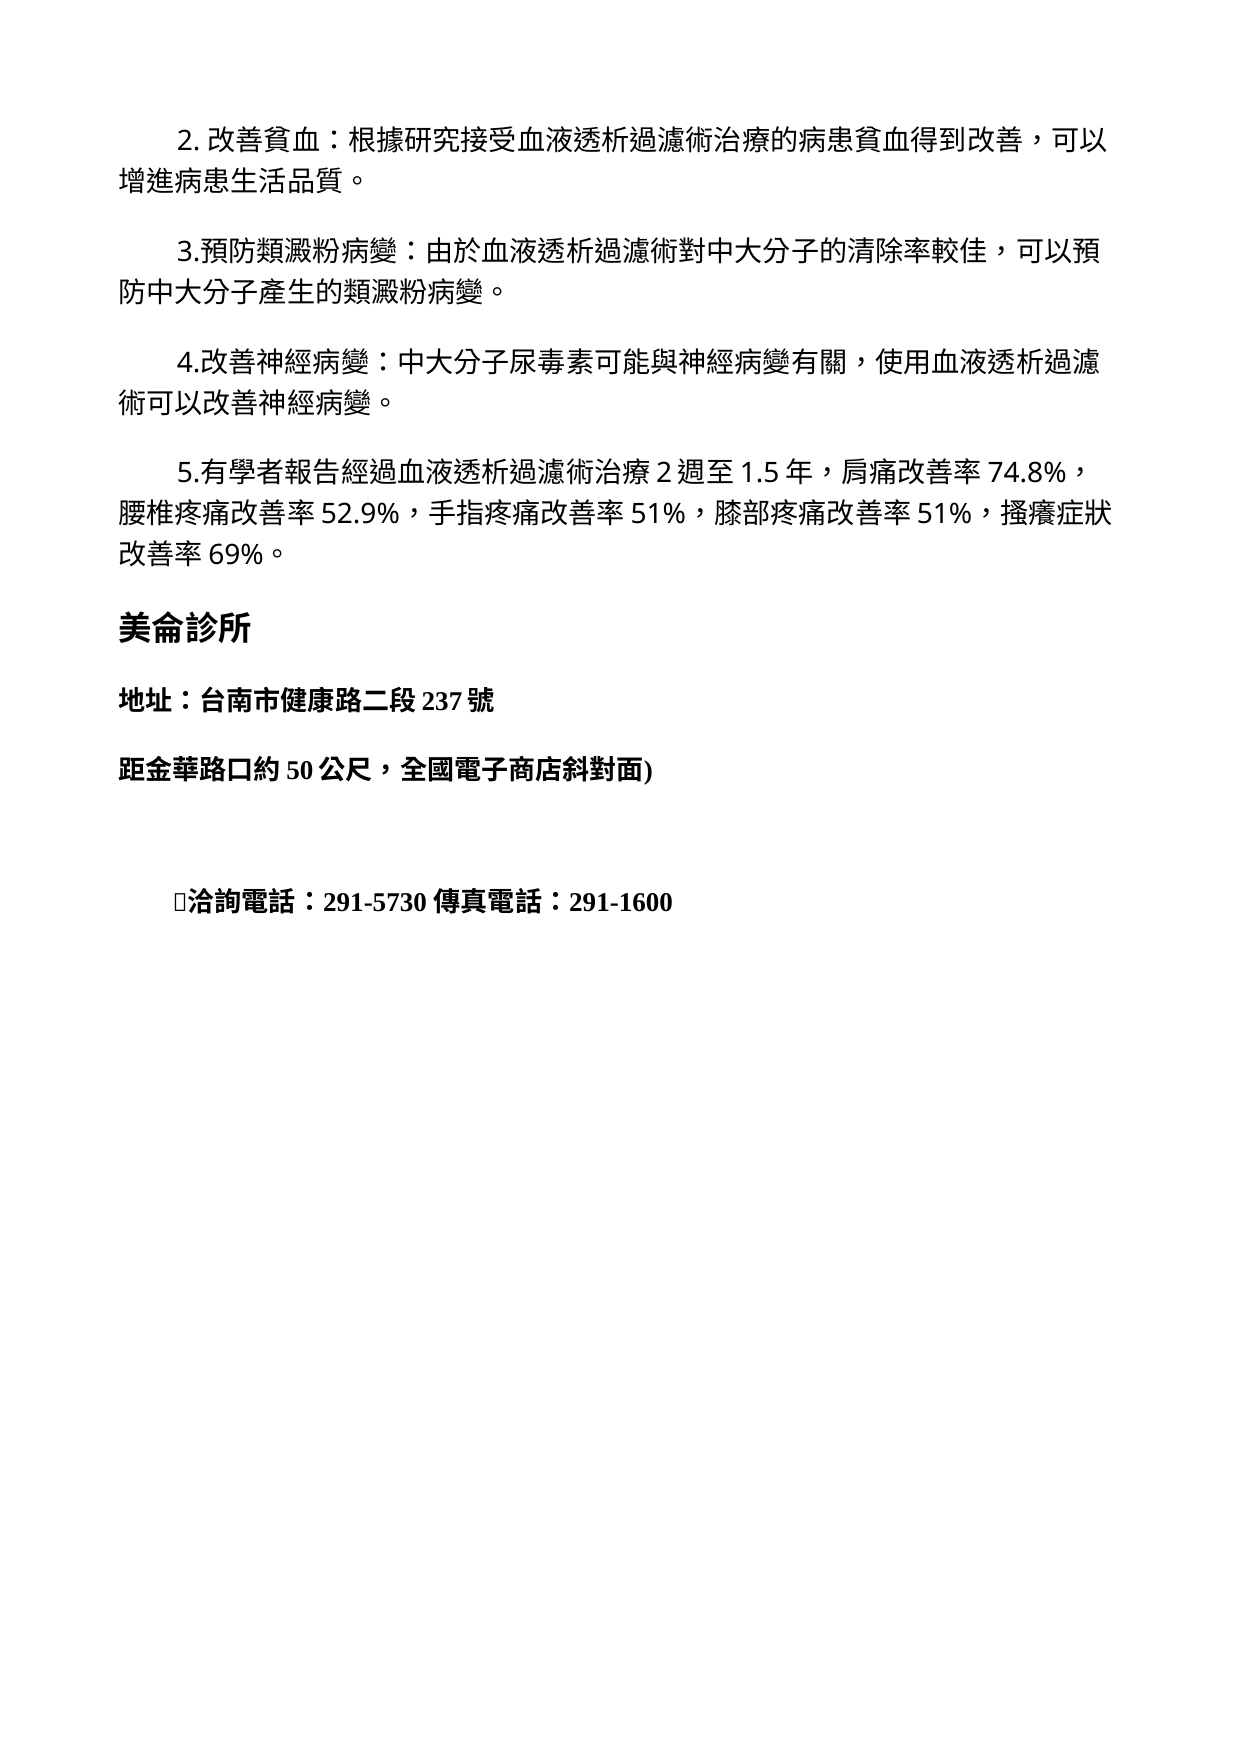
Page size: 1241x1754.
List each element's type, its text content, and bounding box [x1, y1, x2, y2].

text 地址：台南市健康路二段237號 [118, 679, 1122, 719]
text 5.有學者報告經過血液透析過濾術治療2週至1.5年，肩痛改善率74.8%，腰椎疼痛改善率52.9%，手指疼痛改善率51%，膝部疼痛改善率51%，搔癢症狀改善率69%。 [118, 450, 1122, 573]
text 2. 改善貧血：根據研究接受血液透析過濾術治療的病患貧血得到改善，可以增進病患生活品質。 [118, 118, 1122, 200]
text 美侖診所 [118, 602, 1122, 650]
text 3.預防類澱粉病變：由於血液透析過濾術對中大分子的清除率較佳，可以預防中大分子產生的類澱粉病變。 [118, 229, 1122, 310]
text 4.改善神經病變：中大分子尿毒素可能與神經病變有關，使用血液透析過濾術可以改善神經病變。 [118, 339, 1122, 421]
text 洽詢電話：291-5730 傳真電話：291-1600 [118, 879, 1122, 919]
text 距金華路口約50公尺，全國電子商店斜對面) [118, 748, 1122, 787]
